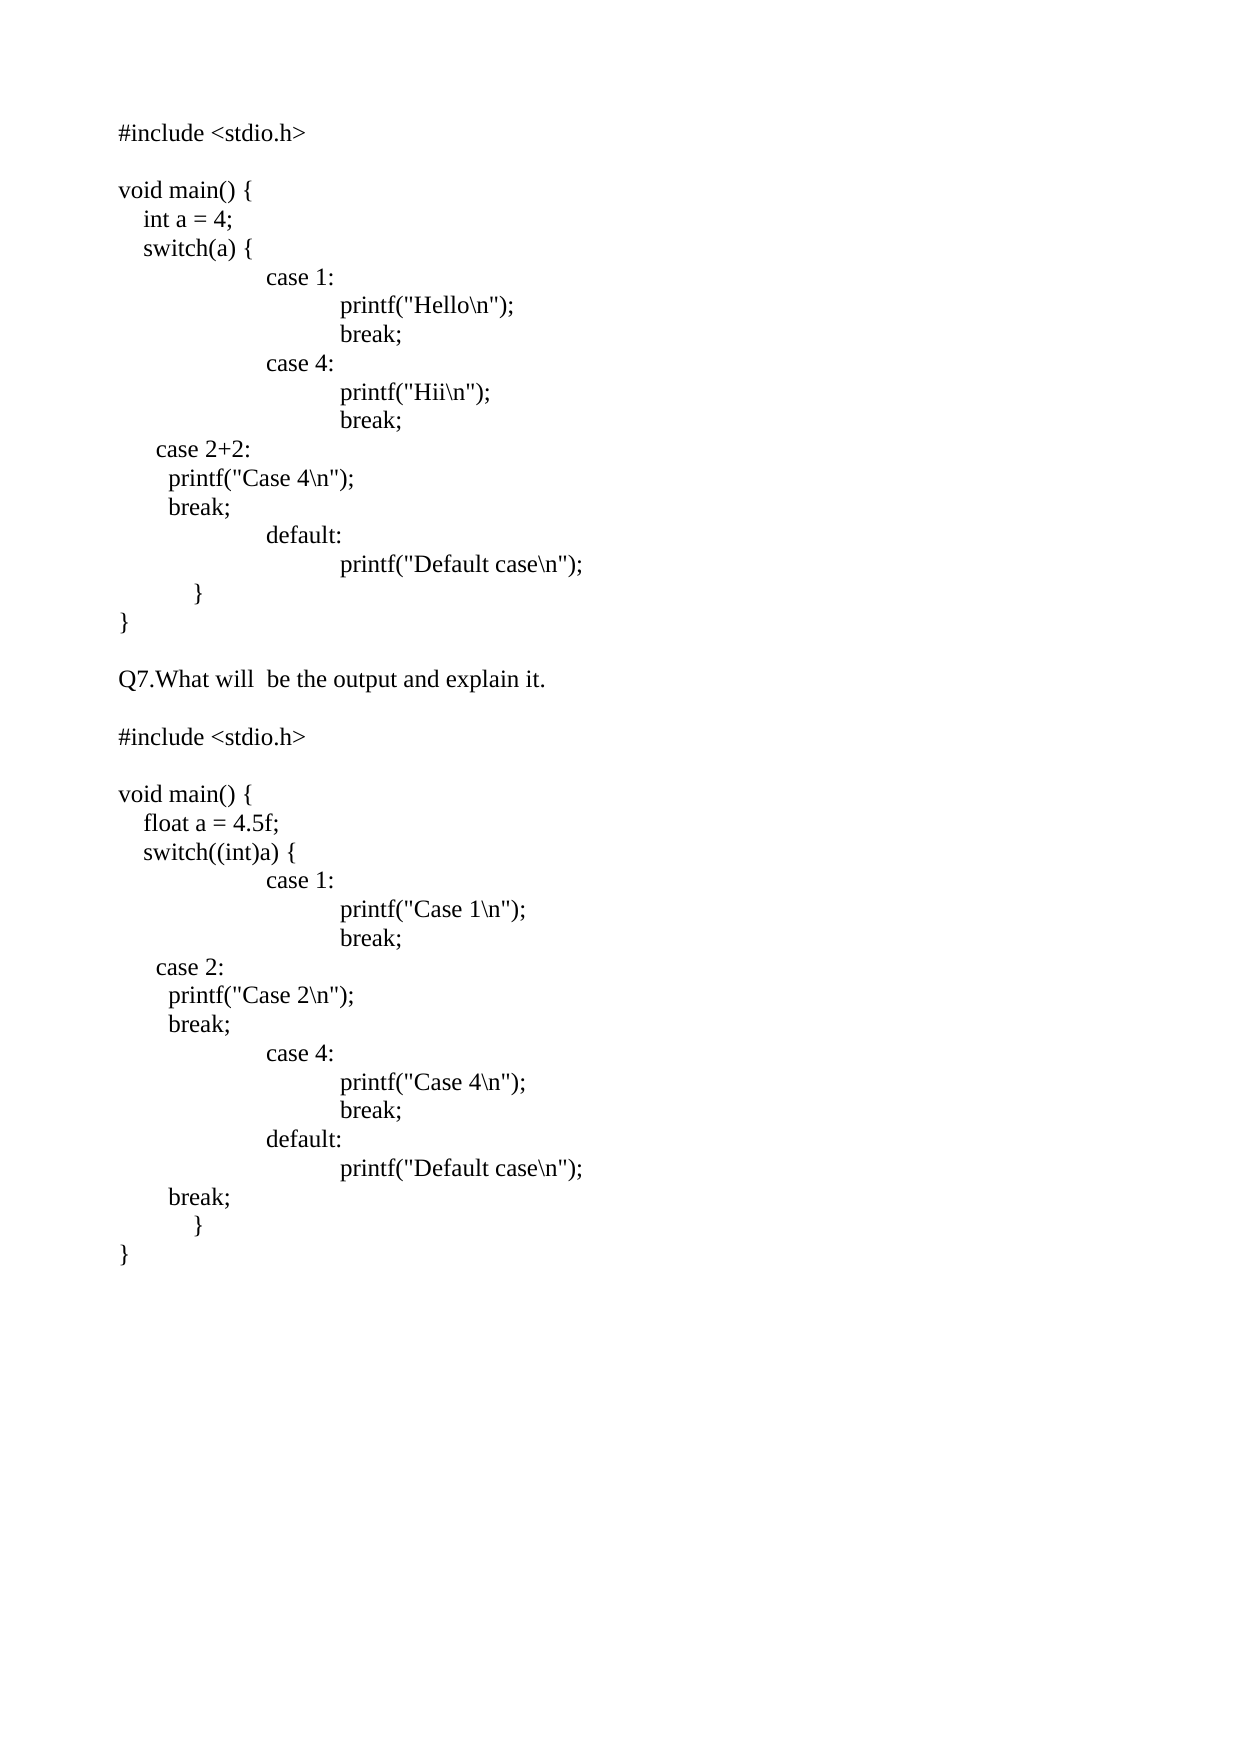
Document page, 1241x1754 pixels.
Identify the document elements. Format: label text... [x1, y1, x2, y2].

text printf("Hello\n"); [118, 291, 1122, 319]
text printf("Default case\n"); [118, 1153, 1122, 1182]
text printf("Hii\n"); [118, 377, 1122, 406]
text #include <stdio.h> [118, 118, 1122, 147]
text printf("Case 4\n"); [118, 463, 1122, 492]
text break; [118, 1009, 1122, 1038]
text case 4: [118, 1038, 1122, 1067]
text printf("Case 2\n"); [118, 981, 1122, 1009]
text void main() { [118, 779, 1122, 808]
text default: [118, 521, 1122, 549]
text break; [118, 923, 1122, 952]
text } [118, 1211, 1122, 1239]
text printf("Case 4\n"); [118, 1067, 1122, 1096]
text float a = 4.5f; [118, 808, 1122, 837]
text } [118, 1239, 1122, 1268]
text printf("Case 1\n"); [118, 894, 1122, 923]
text break; [118, 492, 1122, 521]
text break; [118, 1096, 1122, 1124]
text case 1: [118, 866, 1122, 894]
text case 4: [118, 348, 1122, 377]
text switch((int)a) { [118, 837, 1122, 866]
text void main() { [118, 176, 1122, 204]
text break; [118, 319, 1122, 348]
text Q7.What will be the output and explain it. [118, 664, 1122, 693]
text default: [118, 1124, 1122, 1153]
text case 1: [118, 262, 1122, 291]
text break; [118, 406, 1122, 434]
text break; [118, 1182, 1122, 1211]
text } [118, 607, 1122, 636]
text case 2: [118, 952, 1122, 981]
text printf("Default case\n"); [118, 549, 1122, 578]
text } [118, 578, 1122, 607]
text case 2+2: [118, 434, 1122, 463]
text #include <stdio.h> [118, 722, 1122, 751]
text switch(a) { [118, 233, 1122, 262]
text int a = 4; [118, 204, 1122, 233]
